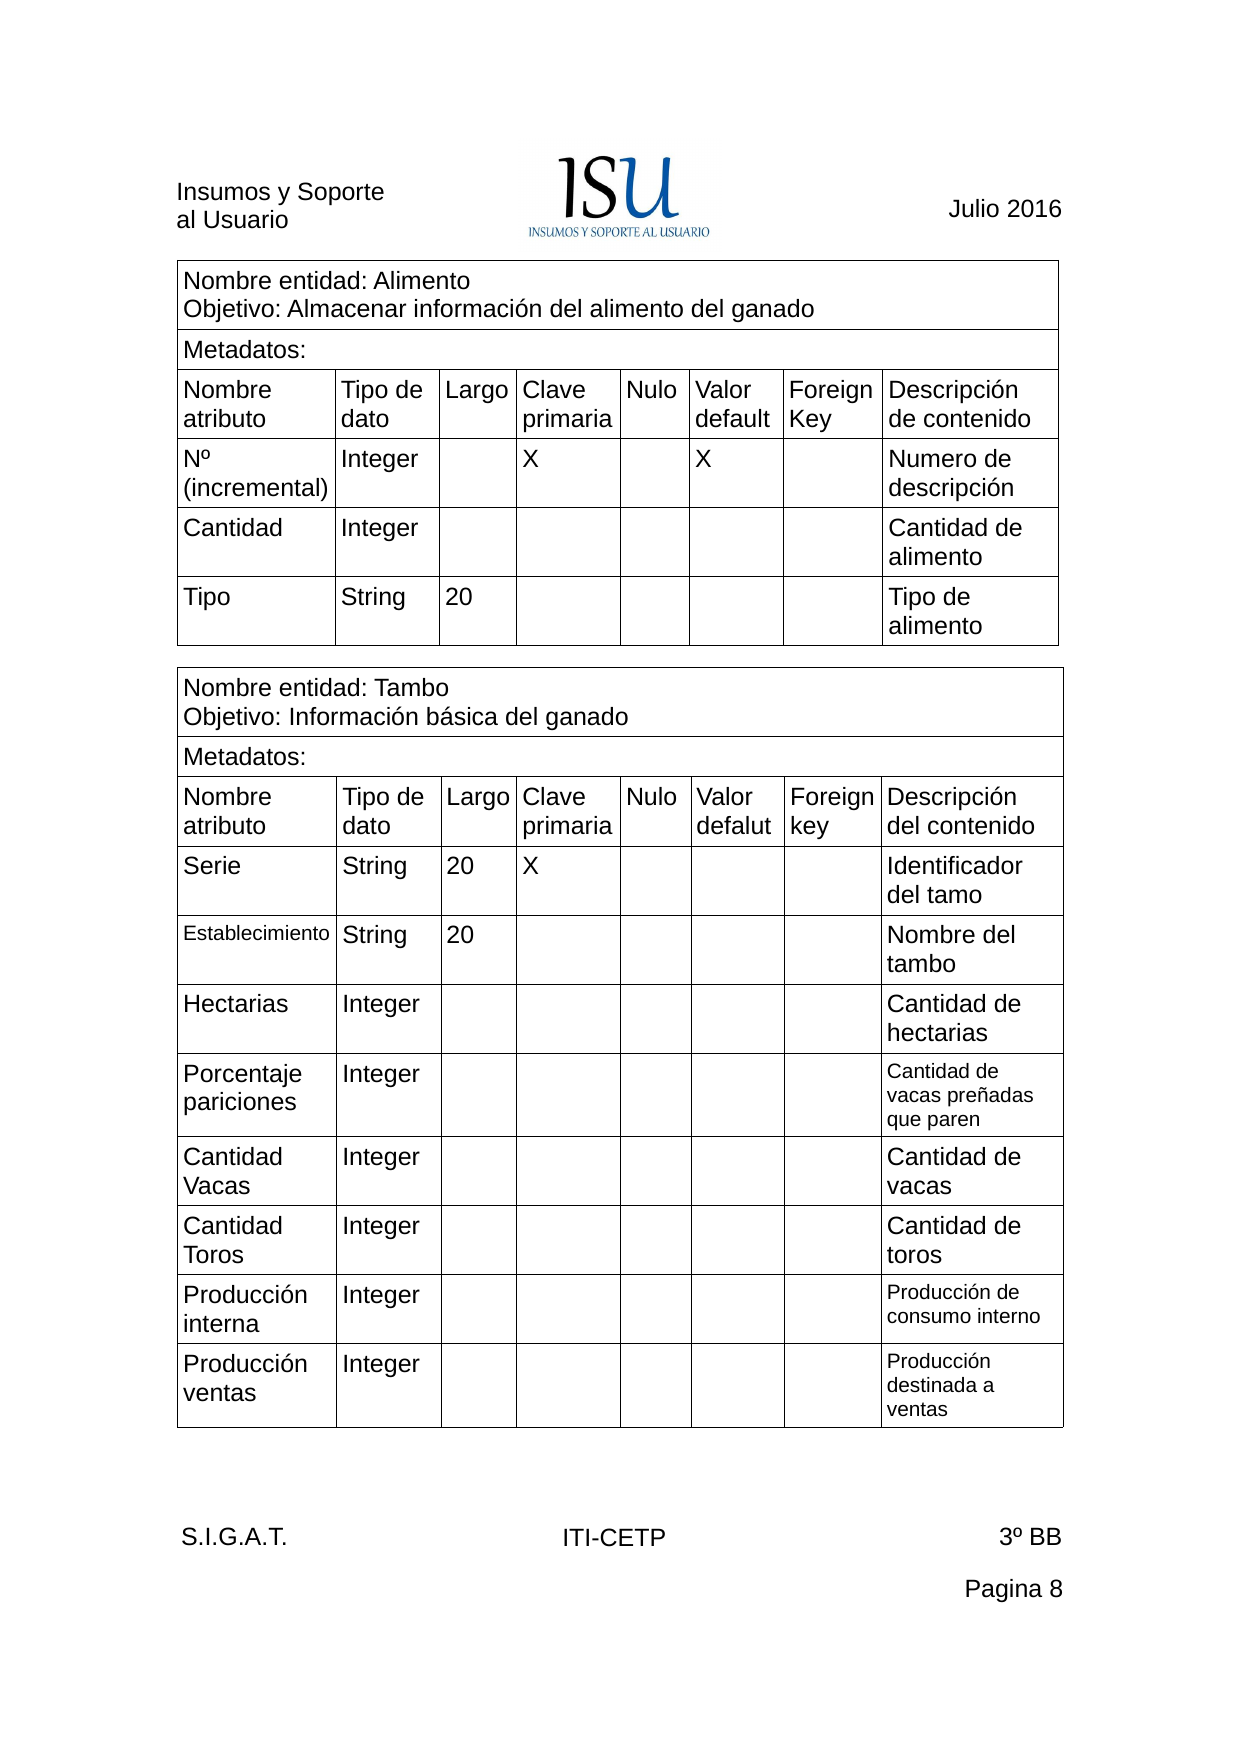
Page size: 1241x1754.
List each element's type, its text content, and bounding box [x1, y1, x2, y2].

table_cell Integer [336, 439, 439, 507]
table_cell [442, 1054, 516, 1136]
table_cell Cantidad [178, 508, 335, 576]
table_cell Nombre atributo [178, 370, 335, 438]
table_header Nombre entidad: Tambo Objetivo: Información básica del ganado [178, 668, 1063, 736]
table_cell [517, 577, 620, 645]
table_cell [785, 1054, 881, 1136]
table_cell Serie [178, 847, 336, 914]
table_cell [442, 1275, 516, 1343]
table_cell Nombre atributo [178, 777, 336, 846]
table_cell Foreign Key [784, 370, 882, 438]
table_cell [517, 1344, 620, 1427]
table_cell Descripción del contenido [882, 777, 1063, 846]
table_cell [785, 985, 881, 1053]
table_cell Tipo de alimento [883, 577, 1058, 645]
table_cell [692, 847, 784, 914]
table_cell Hectarias [178, 985, 336, 1053]
table_cell [690, 508, 783, 576]
table_cell Cantidad de hectarias [882, 985, 1063, 1053]
table_cell Integer [337, 1344, 441, 1427]
table_cell [621, 1206, 691, 1274]
table_cell Clave primaria [517, 777, 620, 846]
table_cell [784, 439, 882, 507]
table_cell Nº (incremental) [178, 439, 335, 507]
table_cell Metadatos: [178, 737, 1063, 776]
table_cell 20 [442, 916, 516, 984]
table_cell [692, 1206, 784, 1274]
table_cell Cantidad de vacas [882, 1137, 1063, 1205]
table_cell [621, 577, 689, 645]
table_cell Producción destinada a ventas [882, 1344, 1063, 1427]
table_cell Foreign key [785, 777, 881, 846]
table_cell [621, 916, 691, 984]
table_cell Cantidad Vacas [178, 1137, 336, 1205]
table_cell Valor defalut [692, 777, 784, 846]
table_cell [517, 985, 620, 1053]
table_cell [692, 1344, 784, 1427]
table_cell [785, 847, 881, 914]
table_cell Producción de consumo interno [882, 1275, 1063, 1343]
table_cell Tipo de dato [337, 777, 441, 846]
table_cell Descripción de contenido [883, 370, 1058, 438]
table_cell 20 [440, 577, 516, 645]
table_cell Integer [337, 985, 441, 1053]
table_cell X [517, 847, 620, 914]
table_cell [440, 439, 516, 507]
table_cell Integer [336, 508, 439, 576]
table_cell X [517, 439, 620, 507]
table_cell Cantidad de alimento [883, 508, 1058, 576]
table_cell [621, 439, 689, 507]
table_cell Establecimiento [178, 916, 336, 984]
table_cell [785, 1137, 881, 1205]
table_cell Porcentaje pariciones [178, 1054, 336, 1136]
table_cell Nulo [621, 777, 691, 846]
table_cell [517, 1206, 620, 1274]
table_cell Cantidad de vacas preñadas que paren [882, 1054, 1063, 1136]
table_cell [442, 1206, 516, 1274]
table_cell X [690, 439, 783, 507]
table_cell [517, 508, 620, 576]
table_cell 20 [442, 847, 516, 914]
table_cell [517, 1054, 620, 1136]
table_cell [784, 508, 882, 576]
table_cell Integer [337, 1054, 441, 1136]
table_cell Integer [337, 1206, 441, 1274]
table_cell Metadatos: [178, 330, 1058, 369]
table_cell Producción ventas [178, 1344, 336, 1427]
table_header Nombre entidad: Alimento Objetivo: Almacenar información del alimento del ganado [178, 261, 1058, 329]
table_cell [785, 1206, 881, 1274]
table_cell Largo [442, 777, 516, 846]
table_cell Identificador del tamo [882, 847, 1063, 914]
table_cell Valor default [690, 370, 783, 438]
table_cell Cantidad de toros [882, 1206, 1063, 1274]
table_cell [440, 508, 516, 576]
table_cell [692, 985, 784, 1053]
table_cell [784, 577, 882, 645]
table_cell [785, 1275, 881, 1343]
table_cell String [336, 577, 439, 645]
table_cell Integer [337, 1275, 441, 1343]
table_cell Tipo [178, 577, 335, 645]
table_cell Integer [337, 1137, 441, 1205]
table_cell String [337, 847, 441, 914]
table_cell [692, 1054, 784, 1136]
table_cell [621, 508, 689, 576]
picture [517, 138, 723, 252]
table_cell [442, 985, 516, 1053]
table_cell [692, 1137, 784, 1205]
table_cell Producción interna [178, 1275, 336, 1343]
table_cell Numero de descripción [883, 439, 1058, 507]
table_cell String [337, 916, 441, 984]
table_cell [690, 577, 783, 645]
table_cell [517, 1137, 620, 1205]
table_cell [692, 916, 784, 984]
table_cell [621, 1344, 691, 1427]
table_cell Nombre del tambo [882, 916, 1063, 984]
table_cell [621, 1137, 691, 1205]
table_cell Cantidad Toros [178, 1206, 336, 1274]
table_cell [442, 1344, 516, 1427]
table_cell Largo [440, 370, 516, 438]
table_cell [442, 1137, 516, 1205]
table_cell Clave primaria [517, 370, 620, 438]
table_cell [517, 1275, 620, 1343]
table_cell [621, 985, 691, 1053]
table_cell [692, 1275, 784, 1343]
table_cell [621, 847, 691, 914]
table_cell [785, 1344, 881, 1427]
table_cell Tipo de dato [336, 370, 439, 438]
table_cell [621, 1054, 691, 1136]
table_cell [621, 1275, 691, 1343]
table_cell [517, 916, 620, 984]
table_cell [785, 916, 881, 984]
table_cell Nulo [621, 370, 689, 438]
